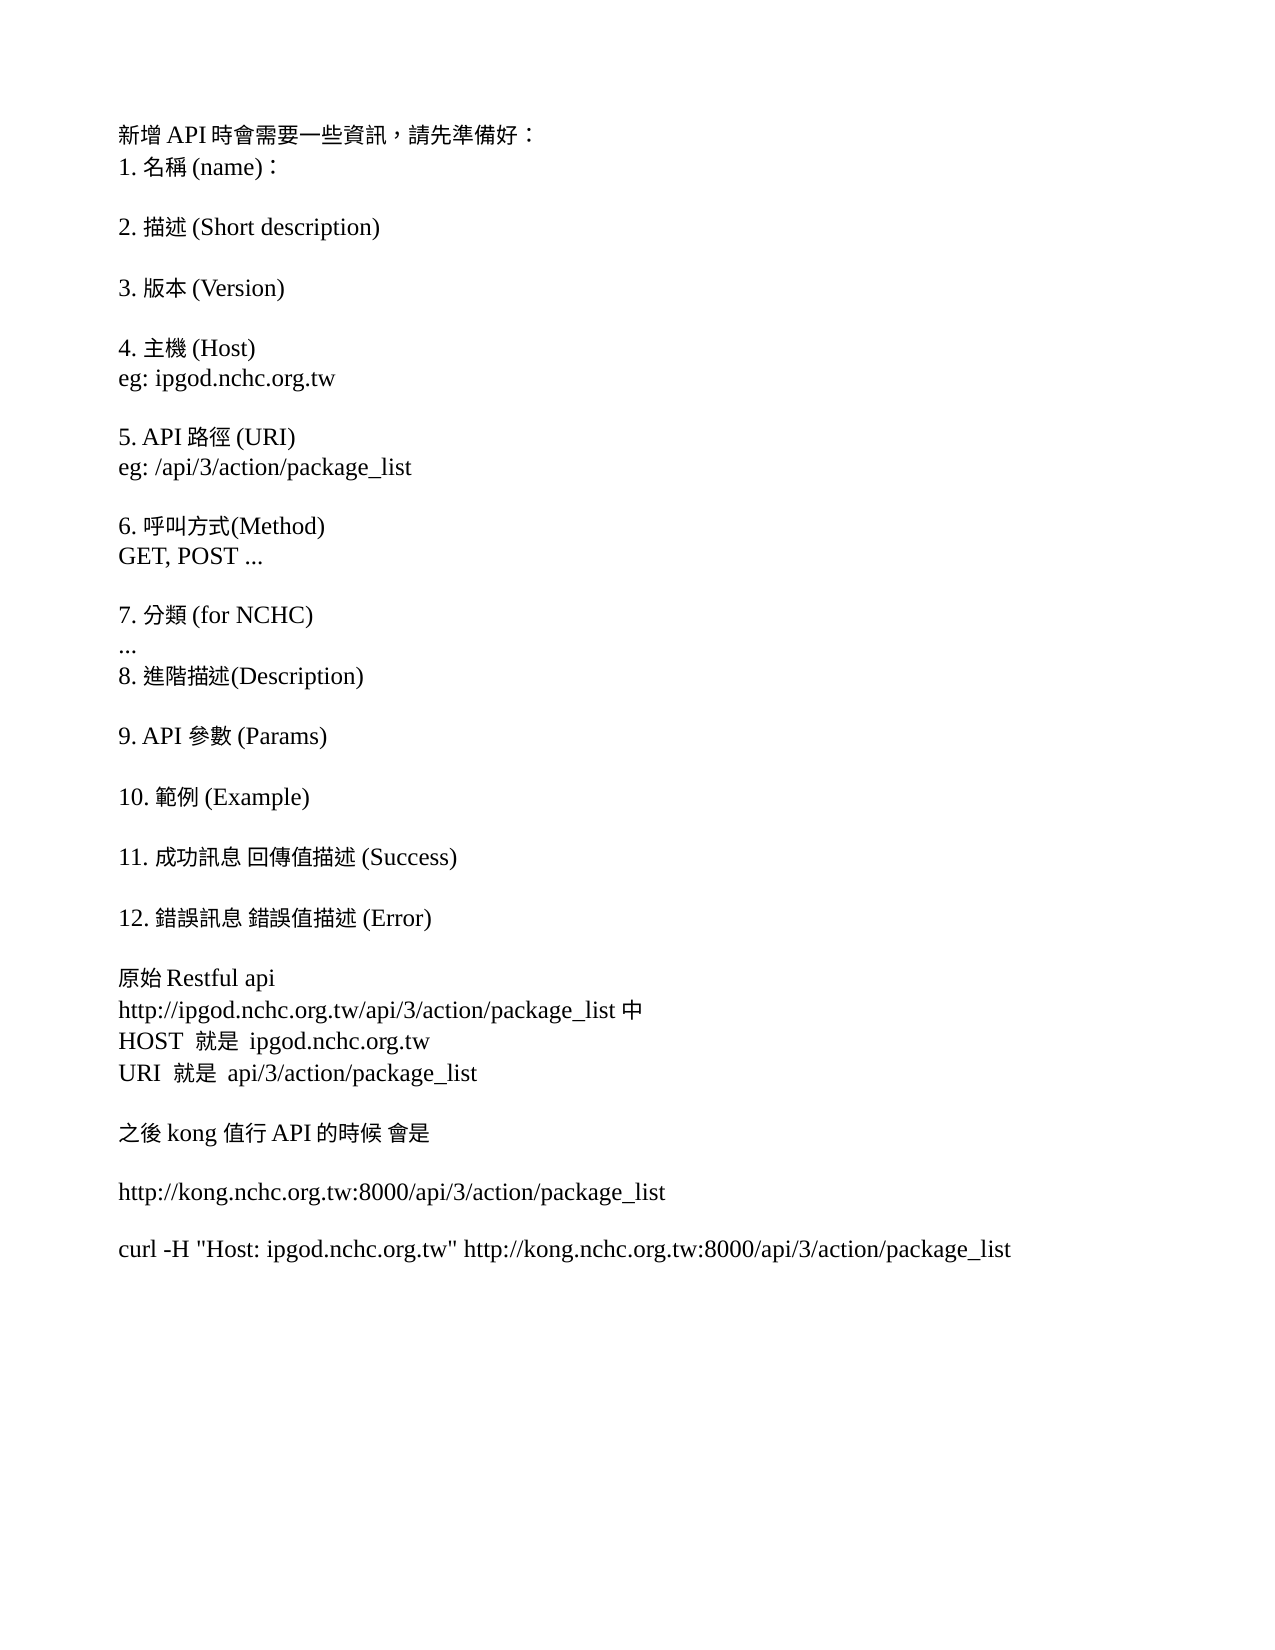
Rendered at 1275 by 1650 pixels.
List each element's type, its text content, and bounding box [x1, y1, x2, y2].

text 新增API時會需要一些資訊，請先準備好： [118, 118, 1157, 150]
text http://kong.nchc.org.tw:8000/api/3/action/package_list [118, 1177, 1157, 1206]
text 7. 分類 (for NCHC) [118, 598, 1157, 630]
text HOST 就是 ipgod.nchc.org.tw [118, 1024, 1157, 1056]
text 9. API 參數 (Params) [118, 719, 1157, 751]
text 之後 kong 值行API的時候 會是 [118, 1116, 1157, 1148]
text 12. 錯誤訊息 錯誤值描述 (Error) [118, 901, 1157, 932]
text 4. 主機 (Host) [118, 331, 1157, 363]
text 1. 名稱 (name)： [118, 150, 1157, 181]
text 3. 版本 (Version) [118, 271, 1157, 302]
text 10. 範例 (Example) [118, 780, 1157, 811]
text eg: /api/3/action/package_list [118, 452, 1157, 481]
text 6. 呼叫方式(Method) [118, 509, 1157, 541]
text URI 就是 api/3/action/package_list [118, 1056, 1157, 1088]
text eg: ipgod.nchc.org.tw [118, 363, 1157, 391]
text 原始Restful api [118, 961, 1157, 993]
text 11. 成功訊息 回傳值描述 (Success) [118, 840, 1157, 872]
text 2. 描述 (Short description) [118, 210, 1157, 242]
text 5. API路徑 (URI) [118, 420, 1157, 452]
text http://ipgod.nchc.org.tw/api/3/action/package_list 中 [118, 993, 1157, 1024]
text 8. 進階描述(Description) [118, 659, 1157, 691]
text ... [118, 630, 1157, 659]
text curl -H "Host: ipgod.nchc.org.tw" http://kong.nchc.org.tw:8000/api/3/action/package_list [118, 1234, 1157, 1263]
text GET, POST ... [118, 541, 1157, 570]
